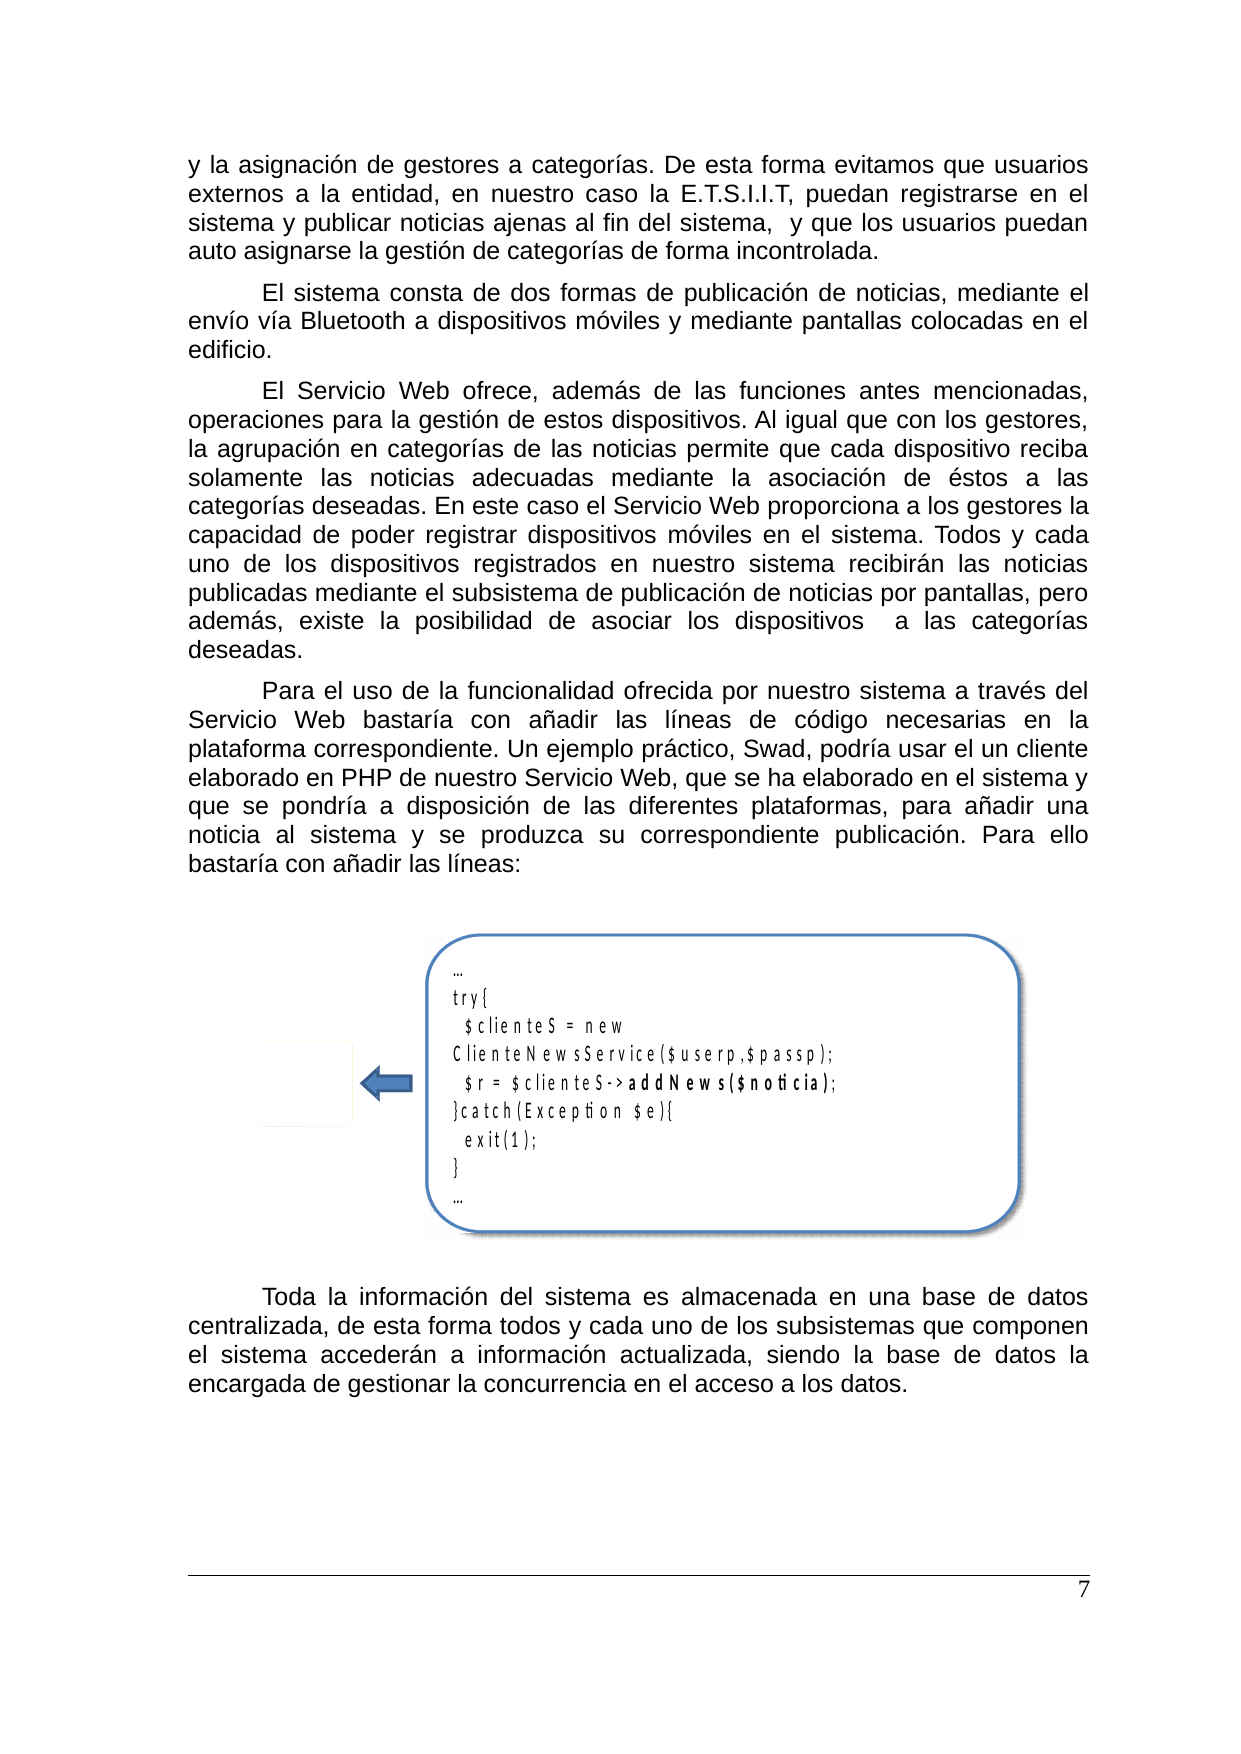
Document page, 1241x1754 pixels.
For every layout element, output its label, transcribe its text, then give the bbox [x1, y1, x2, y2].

text Para el uso de la funcionalidad ofrecida por nuestro sistema a través del Servicio Web bastaría con añadir las líneas de código necesarias en la plataforma correspondiente. Un ejemplo práctico, Swad, podría usar el un cliente elaborado en PHP de nuestro Servicio Web, que se ha elaborado en el sistema y que se pondría a disposición de las diferentes plataformas, para añadir una noticia al sistema y se produzca su correspondiente publicación. Para ello bastaría con añadir las líneas: [188, 676, 1090, 877]
text El sistema consta de dos formas de publicación de noticias, mediante el envío vía Bluetooth a dispositivos móviles y mediante pantallas colocadas en el edificio. [188, 277, 1090, 364]
text El Servicio Web ofrece, además de las funciones antes mencionadas, operaciones para la gestión de estos dispositivos. Al igual que con los gestores, la agrupación en categorías de las noticias permite que cada dispositivo reciba solamente las noticias adecuadas mediante la asociación de éstos a las categorías deseadas. En este caso el Servicio Web proporciona a los gestores la capacidad de poder registrar dispositivos móviles en el sistema. Todos y cada uno de los dispositivos registrados en nuestro sistema recibirán las noticias publicadas mediante el subsistema de publicación de noticias por pantallas, pero además, existe la posibilidad de asociar los dispositivos a las categorías deseadas. [188, 376, 1090, 664]
text y la asignación de gestores a categorías. De esta forma evitamos que usuarios externos a la entidad, en nuestro caso la E.T.S.I.I.T, puedan registrarse en el sistema y publicar noticias ajenas al fin del sistema, y que los usuarios puedan auto asignarse la gestión de categorías de forma incontrolada. [188, 150, 1090, 265]
text Toda la información del sistema es almacenada en una base de datos centralizada, de esta forma todos y cada uno de los subsistemas que componen el sistema accederán a información actualizada, siendo la base de datos la encargada de gestionar la concurrencia en el acceso a los datos. [188, 1282, 1090, 1397]
